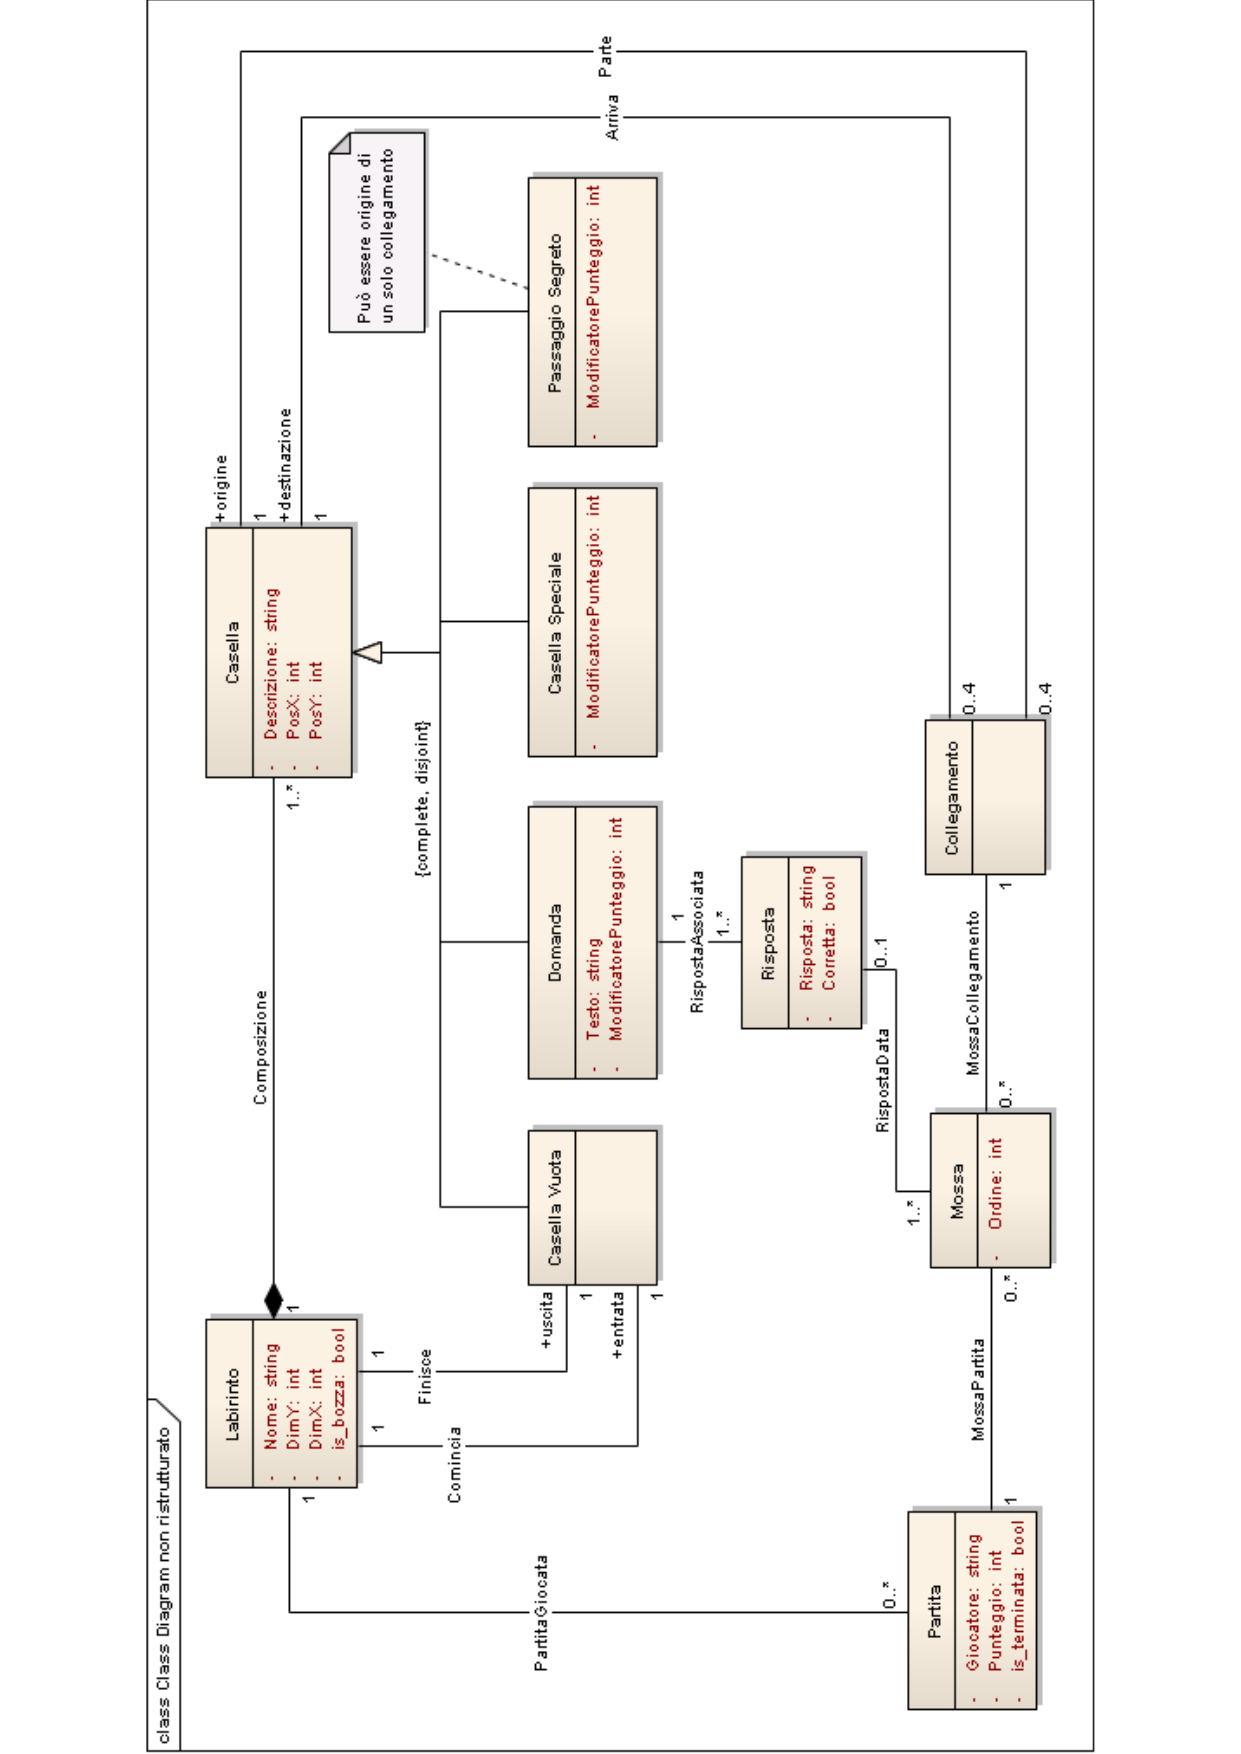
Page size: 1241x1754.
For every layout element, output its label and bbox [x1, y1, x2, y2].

picture [145, 0, 1095, 1754]
